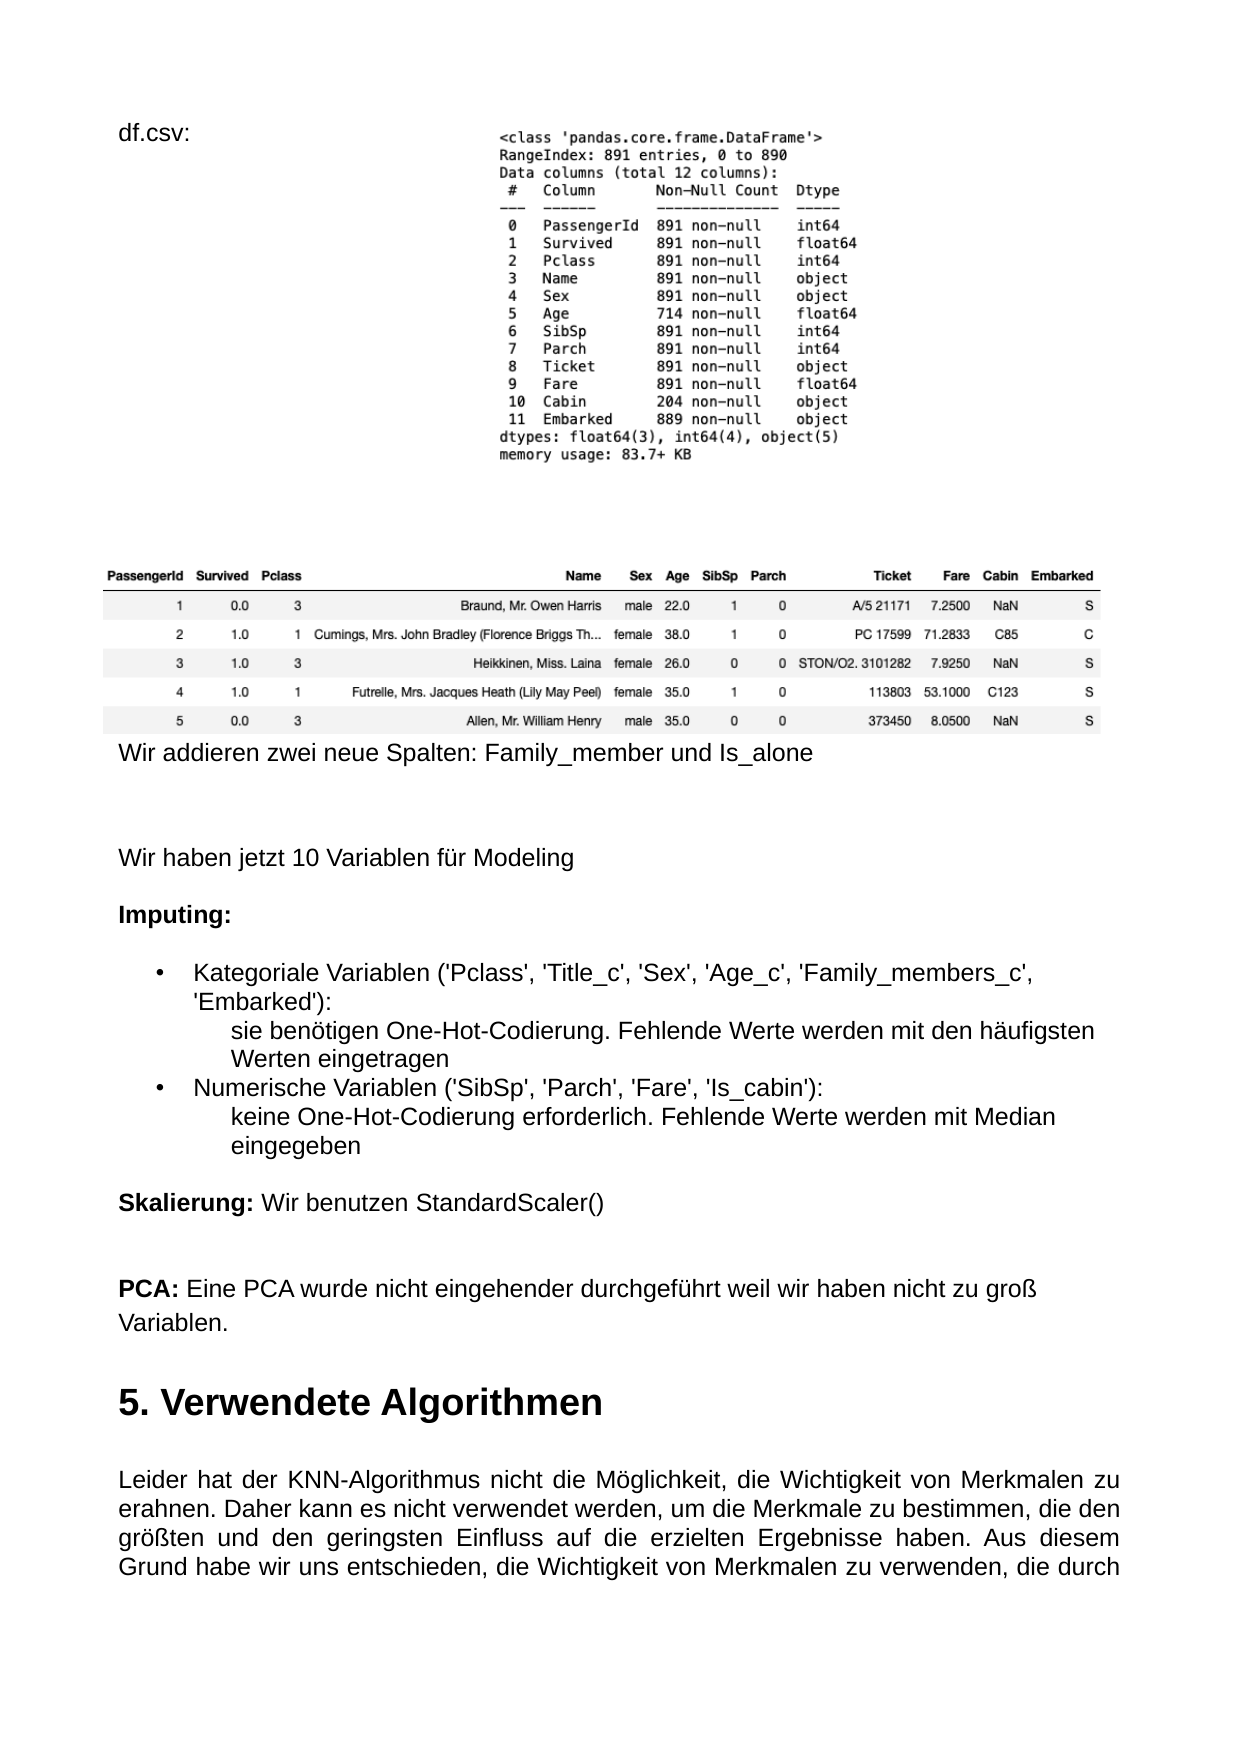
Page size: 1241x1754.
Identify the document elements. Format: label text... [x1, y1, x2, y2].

list keine One-Hot-Codierung erforderlich. Fehlende Werte werden mit Median eingegeben [193, 1102, 1122, 1159]
picture [103, 558, 1108, 734]
list sie benötigen One-Hot-Codierung. Fehlende Werte werden mit den häufigsten Werten eingetragen [193, 1016, 1122, 1073]
text Wir haben jetzt 10 Variablen für Modeling [118, 843, 1122, 872]
text PCA: Eine PCA wurde nicht eingehender durchgeführt weil wir haben nicht zu groß Variablen. [118, 1274, 1122, 1336]
text df.csv: [118, 118, 1122, 147]
text Skalierung: Wir benutzen StandardScaler() [118, 1188, 1122, 1217]
text Imputing: [118, 901, 1122, 929]
subtitle 5. Verwendete Algorithmen [118, 1380, 1122, 1424]
list Kategoriale Variablen ('Pclass', 'Title_c', 'Sex', 'Age_c', 'Family_members_c', 'Embarked'): [156, 958, 1122, 1016]
text Leider hat der KNN-Algorithmus nicht die Möglichkeit, die Wichtigkeit von Merkmalen zu erahnen. Daher kann es nicht verwendet werden, um die Merkmale zu bestimmen, die den größten und den geringsten Einfluss auf die erzielten Ergebnisse haben. Aus diesem Grund habe wir uns entschieden, die Wichtigkeit von Merkmalen zu verwenden, die durch [12, 1465, 1122, 1581]
picture [492, 126, 876, 476]
list Numerische Variablen ('SibSp', 'Parch', 'Fare', 'Is_cabin'): [156, 1073, 1122, 1102]
text Wir addieren zwei neue Spalten: Family_member und Is_alone [118, 558, 1122, 767]
